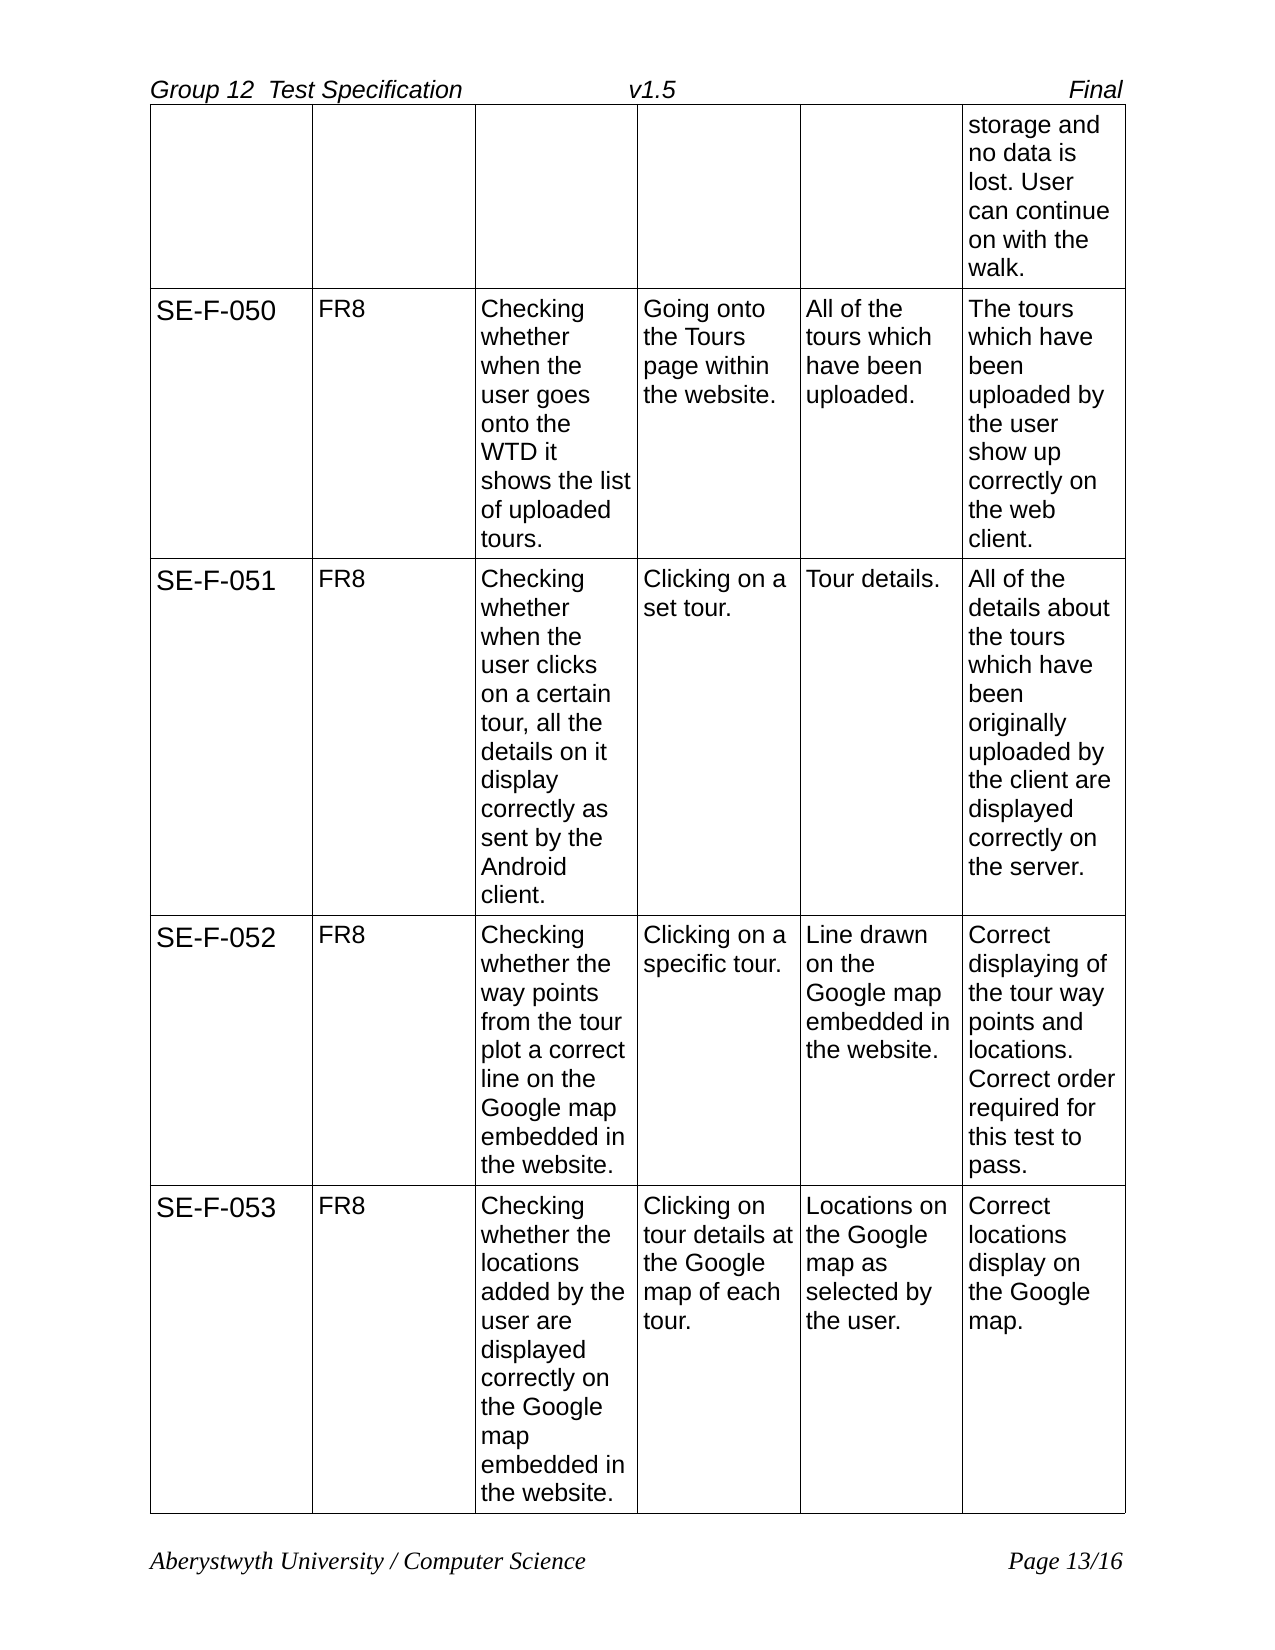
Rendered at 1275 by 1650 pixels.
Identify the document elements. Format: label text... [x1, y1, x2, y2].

table_cell SE-F-051 [151, 559, 312, 915]
table_cell All of the tours which have been uploaded. [801, 289, 962, 558]
table_cell Tour details. [801, 559, 962, 915]
table_cell Clicking on tour details at the Google map of each tour. [638, 1186, 800, 1513]
table_cell FR8 [313, 1186, 475, 1513]
table_cell storage and no data is lost. User can continue on with the walk. [963, 105, 1125, 288]
table_cell Checking whether the way points from the tour plot a correct line on the Google map embedded in the website. [476, 916, 637, 1185]
table_cell SE-F-050 [151, 289, 312, 558]
table_cell [801, 105, 962, 288]
table_cell Clicking on a set tour. [638, 559, 800, 915]
table_cell Checking whether when the user clicks on a certain tour, all the details on it display correctly as sent by the Android client. [476, 559, 637, 915]
table_cell Line drawn on the Google map embedded in the website. [801, 916, 962, 1185]
table_cell FR8 [313, 916, 475, 1185]
table_cell Locations on the Google map as selected by the user. [801, 1186, 962, 1513]
table_cell Going onto the Tours page within the website. [638, 289, 800, 558]
table_cell [638, 105, 800, 288]
table_cell The tours which have been uploaded by the user show up correctly on the web client. [963, 289, 1125, 558]
table_cell FR8 [313, 289, 475, 558]
table_cell All of the details about the tours which have been originally uploaded by the client are displayed correctly on the server. [963, 559, 1125, 915]
table_cell [151, 105, 312, 288]
table_cell [313, 105, 475, 288]
table_cell SE-F-053 [151, 1186, 312, 1513]
table_cell [476, 105, 637, 288]
table_cell Checking whether when the user goes onto the WTD it shows the list of uploaded tours. [476, 289, 637, 558]
table_cell Checking whether the locations added by the user are displayed correctly on the Google map embedded in the website. [476, 1186, 637, 1513]
table_cell Correct locations display on the Google map. [963, 1186, 1125, 1513]
table_cell FR8 [313, 559, 475, 915]
table_cell SE-F-052 [151, 916, 312, 1185]
table_cell Correct displaying of the tour way points and locations. Correct order required for this test to pass. [963, 916, 1125, 1185]
table_cell Clicking on a specific tour. [638, 916, 800, 1185]
